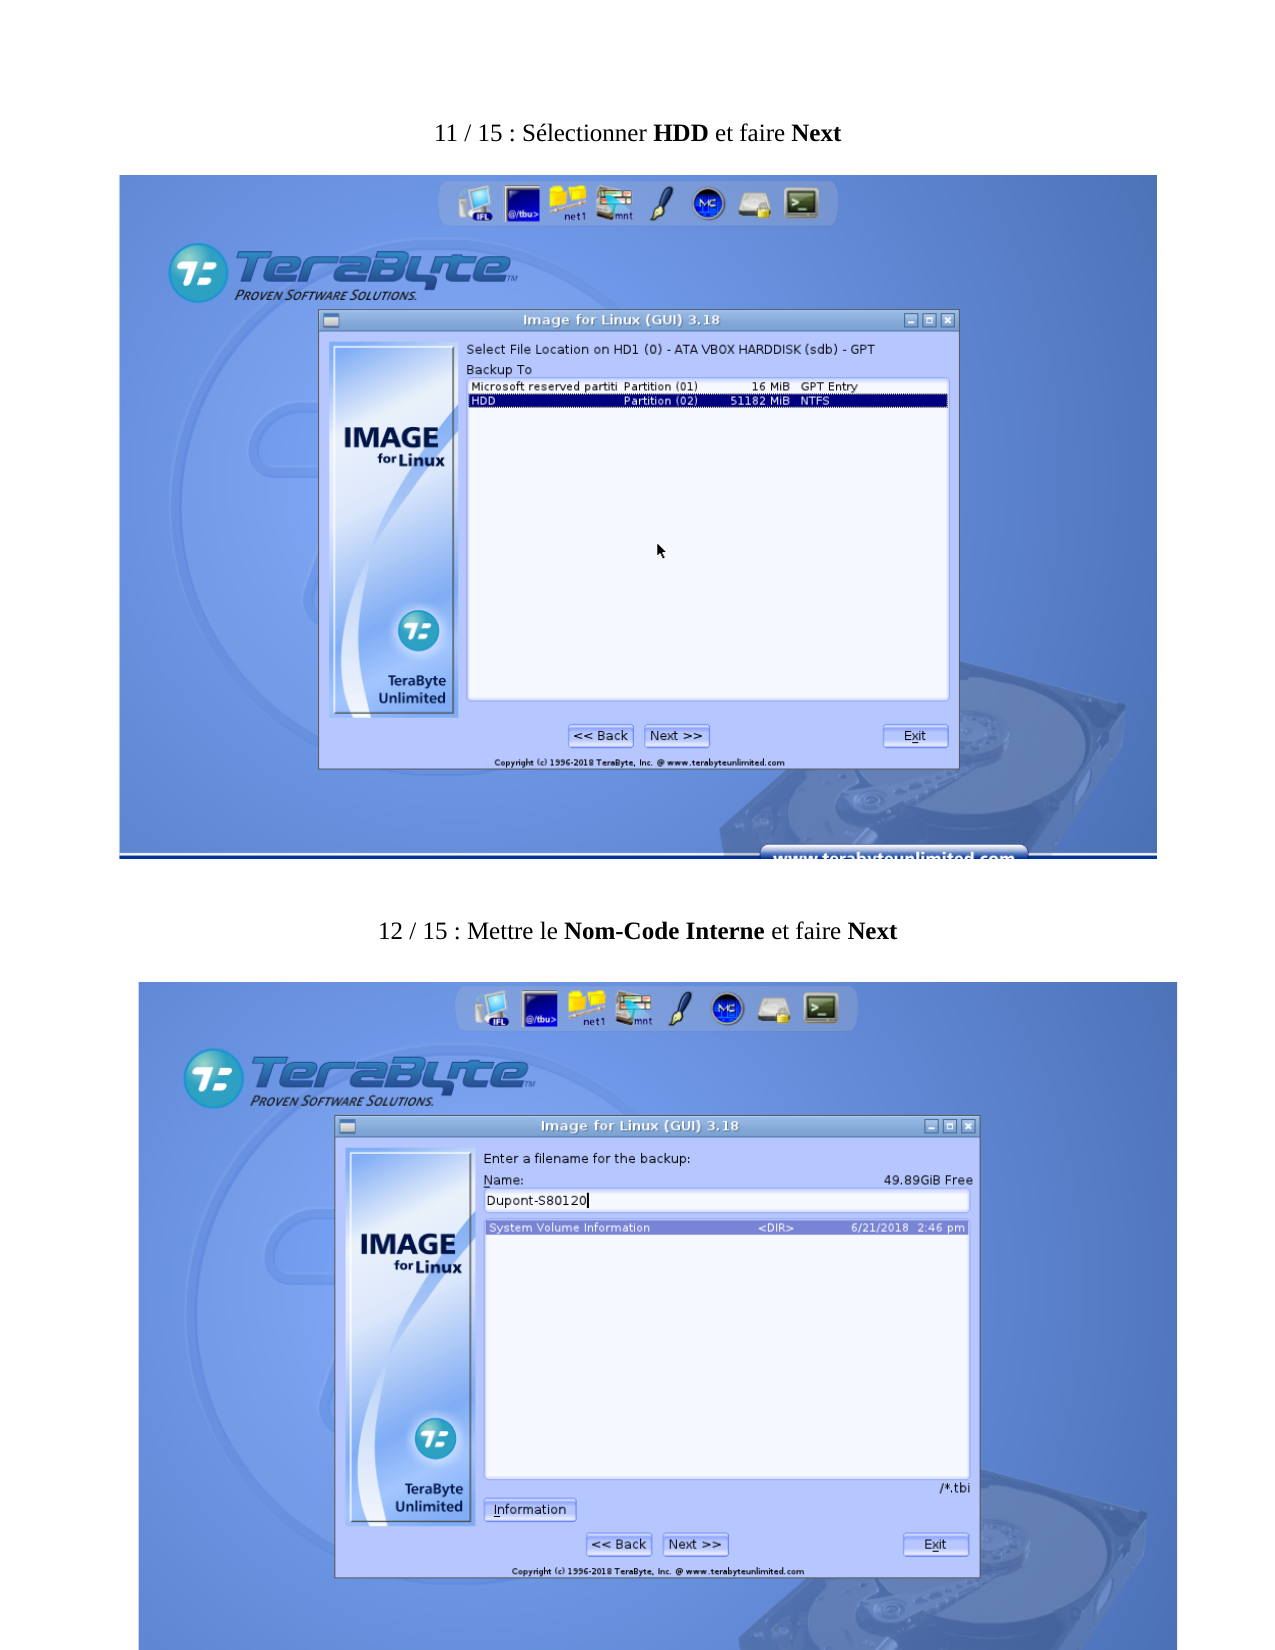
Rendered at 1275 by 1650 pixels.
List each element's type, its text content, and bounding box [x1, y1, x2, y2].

text 11 / 15 : Sélectionner HDD et faire Next [118, 118, 1157, 147]
text 12 / 15 : Mettre le Nom-Code Interne et faire Next [118, 916, 1157, 945]
picture [138, 982, 1178, 1650]
picture [118, 175, 1157, 859]
